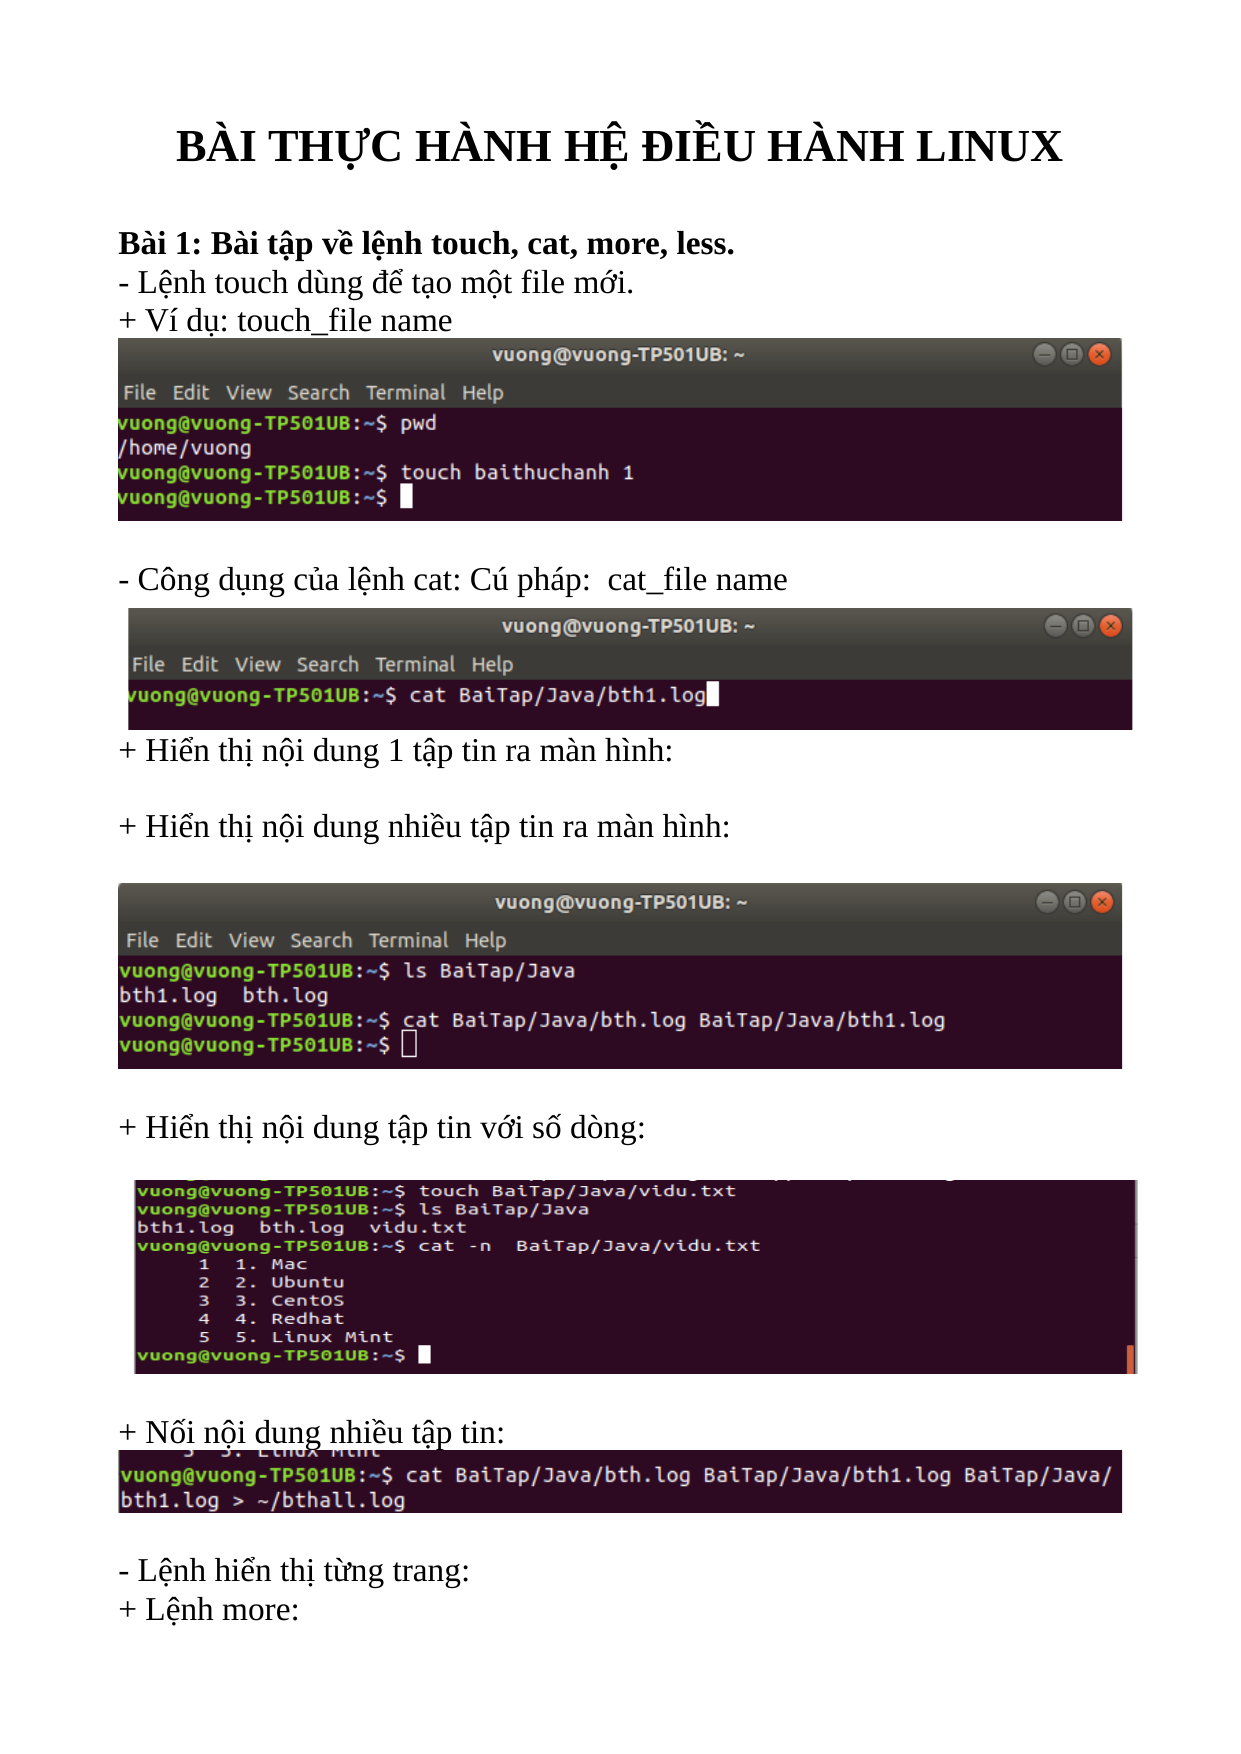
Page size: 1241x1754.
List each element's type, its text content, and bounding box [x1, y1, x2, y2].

text - Công dụng của lệnh cat: Cú pháp: cat_file name [118, 559, 1122, 597]
text + Ví dụ: touch_file name [118, 300, 1122, 338]
picture [133, 1180, 1138, 1374]
text + Nối nội dung nhiều tập tin: [118, 1412, 1122, 1450]
picture [118, 1450, 1123, 1513]
text + Lệnh more: [118, 1589, 1122, 1627]
text + Hiển thị nội dung tập tin với số dòng: [118, 1107, 1122, 1146]
text - Lệnh hiển thị từng trang: [118, 1551, 1122, 1589]
picture [128, 608, 1133, 730]
text + Hiển thị nội dung 1 tập tin ra màn hình: [118, 597, 1122, 768]
picture [118, 883, 1123, 1069]
text + Hiển thị nội dung nhiều tập tin ra màn hình: [118, 807, 1122, 845]
text Bài 1: Bài tập về lệnh touch, cat, more, less. [118, 223, 1122, 262]
text BÀI THỰC HÀNH HỆ ĐIỀU HÀNH LINUX [118, 118, 1122, 171]
text - Lệnh touch dùng để tạo một file mới. [118, 262, 1122, 300]
picture [118, 338, 1123, 521]
